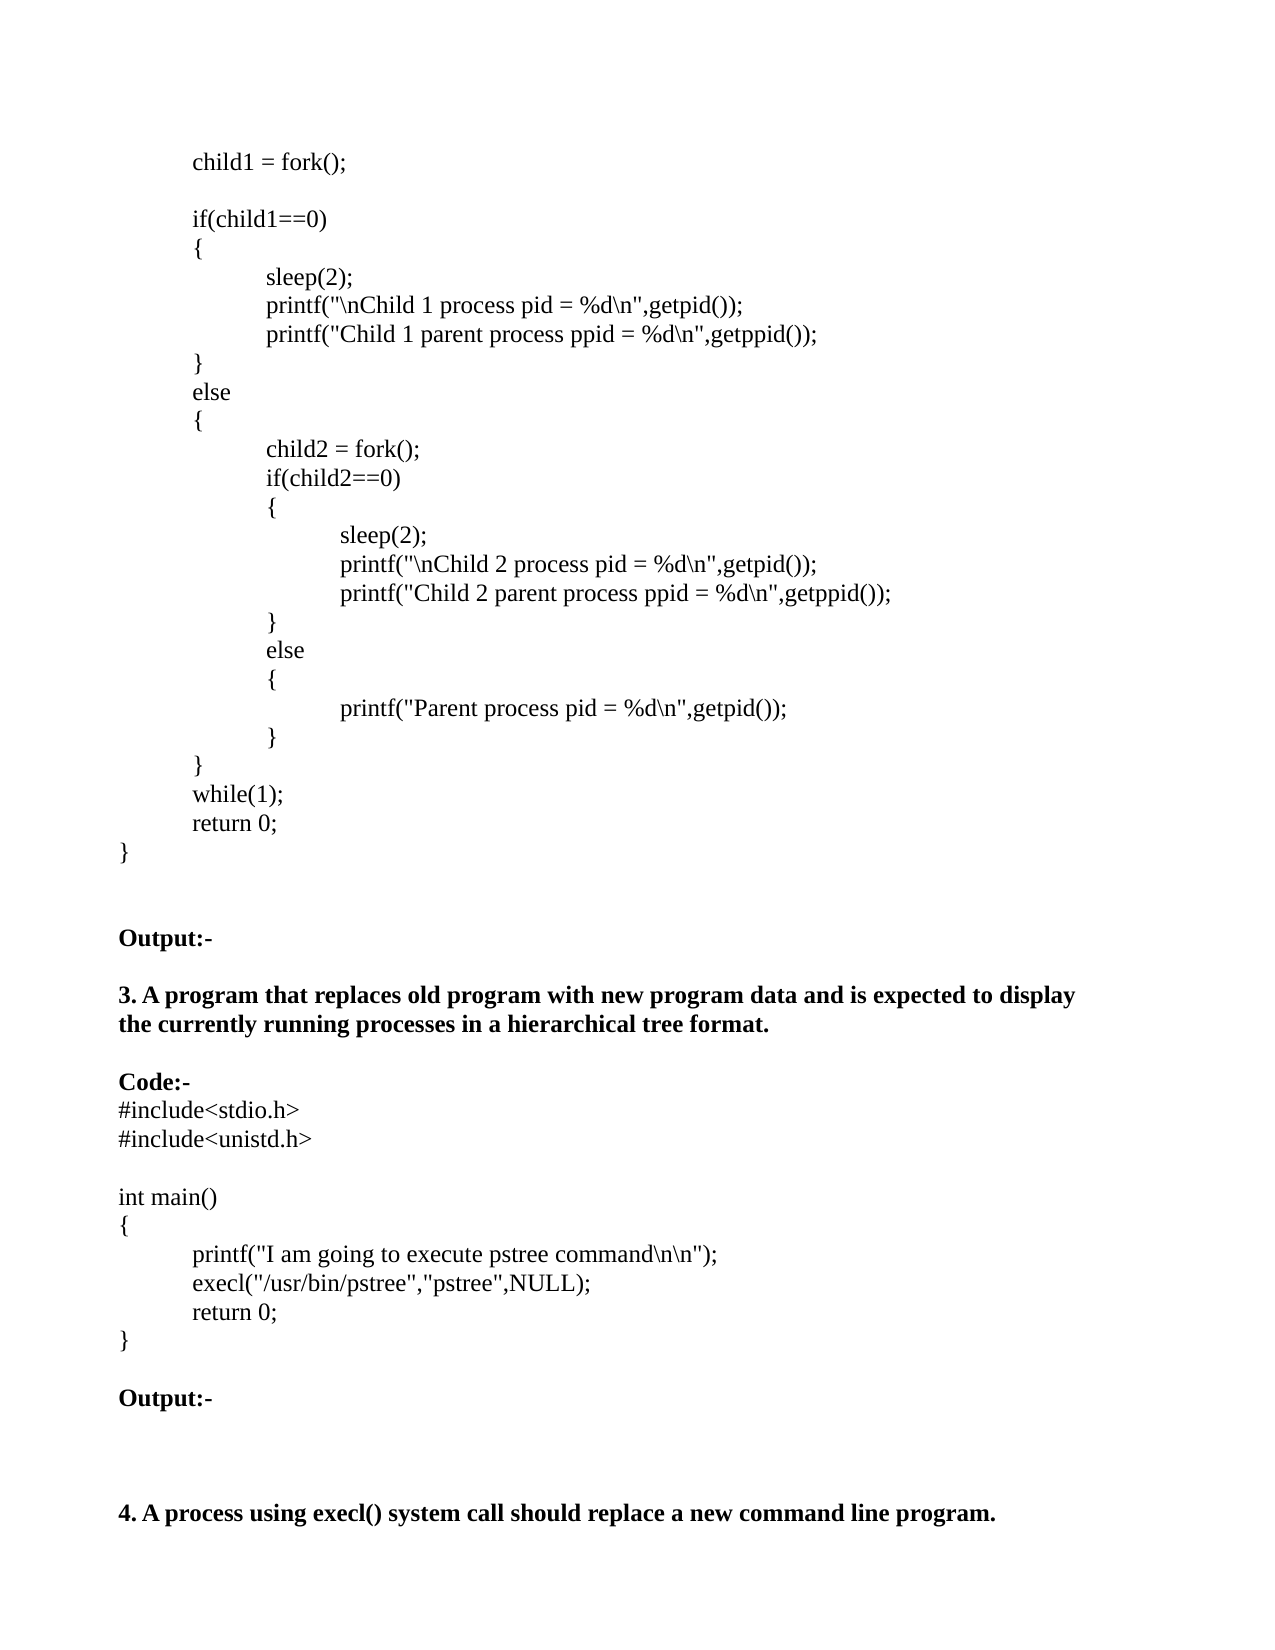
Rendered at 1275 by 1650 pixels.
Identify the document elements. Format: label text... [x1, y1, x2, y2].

text Output:- [118, 923, 1157, 952]
text the currently running processes in a hierarchical tree format. [118, 1009, 1157, 1038]
text sleep(2); [118, 262, 1157, 291]
text } [118, 751, 1157, 779]
text } [118, 607, 1157, 636]
text child2 = fork(); [118, 434, 1157, 463]
text child1 = fork(); [118, 147, 1157, 176]
text { [118, 1211, 1157, 1239]
text printf("Child 2 parent process ppid = %d\n",getppid()); [118, 578, 1157, 607]
text Output:- [118, 1383, 1157, 1412]
text } [118, 1326, 1157, 1354]
text { [118, 233, 1157, 262]
text if(child1==0) [118, 204, 1157, 233]
text while(1); [118, 779, 1157, 808]
text printf("\nChild 1 process pid = %d\n",getpid()); [118, 291, 1157, 319]
text { [118, 406, 1157, 434]
text printf("I am going to execute pstree command\n\n"); [118, 1239, 1157, 1268]
text sleep(2); [118, 521, 1157, 549]
text int main() [118, 1182, 1157, 1211]
text return 0; [118, 1297, 1157, 1326]
text { [118, 664, 1157, 693]
text 3. A program that replaces old program with new program data and is expected to display [118, 981, 1157, 1009]
text execl("/usr/bin/pstree","pstree",NULL); [118, 1268, 1157, 1297]
text printf("\nChild 2 process pid = %d\n",getpid()); [118, 549, 1157, 578]
text printf("Parent process pid = %d\n",getpid()); [118, 693, 1157, 722]
text #include<stdio.h> [118, 1096, 1157, 1124]
text 4. A process using execl() system call should replace a new command line program. [118, 1498, 1157, 1527]
text } [118, 348, 1157, 377]
text } [118, 722, 1157, 751]
text else [118, 377, 1157, 406]
text #include<unistd.h> [118, 1124, 1157, 1153]
text } [118, 837, 1157, 866]
text return 0; [118, 808, 1157, 837]
text Code:- [118, 1067, 1157, 1096]
text if(child2==0) [118, 463, 1157, 492]
text { [118, 492, 1157, 521]
text printf("Child 1 parent process ppid = %d\n",getppid()); [118, 319, 1157, 348]
text else [118, 636, 1157, 664]
